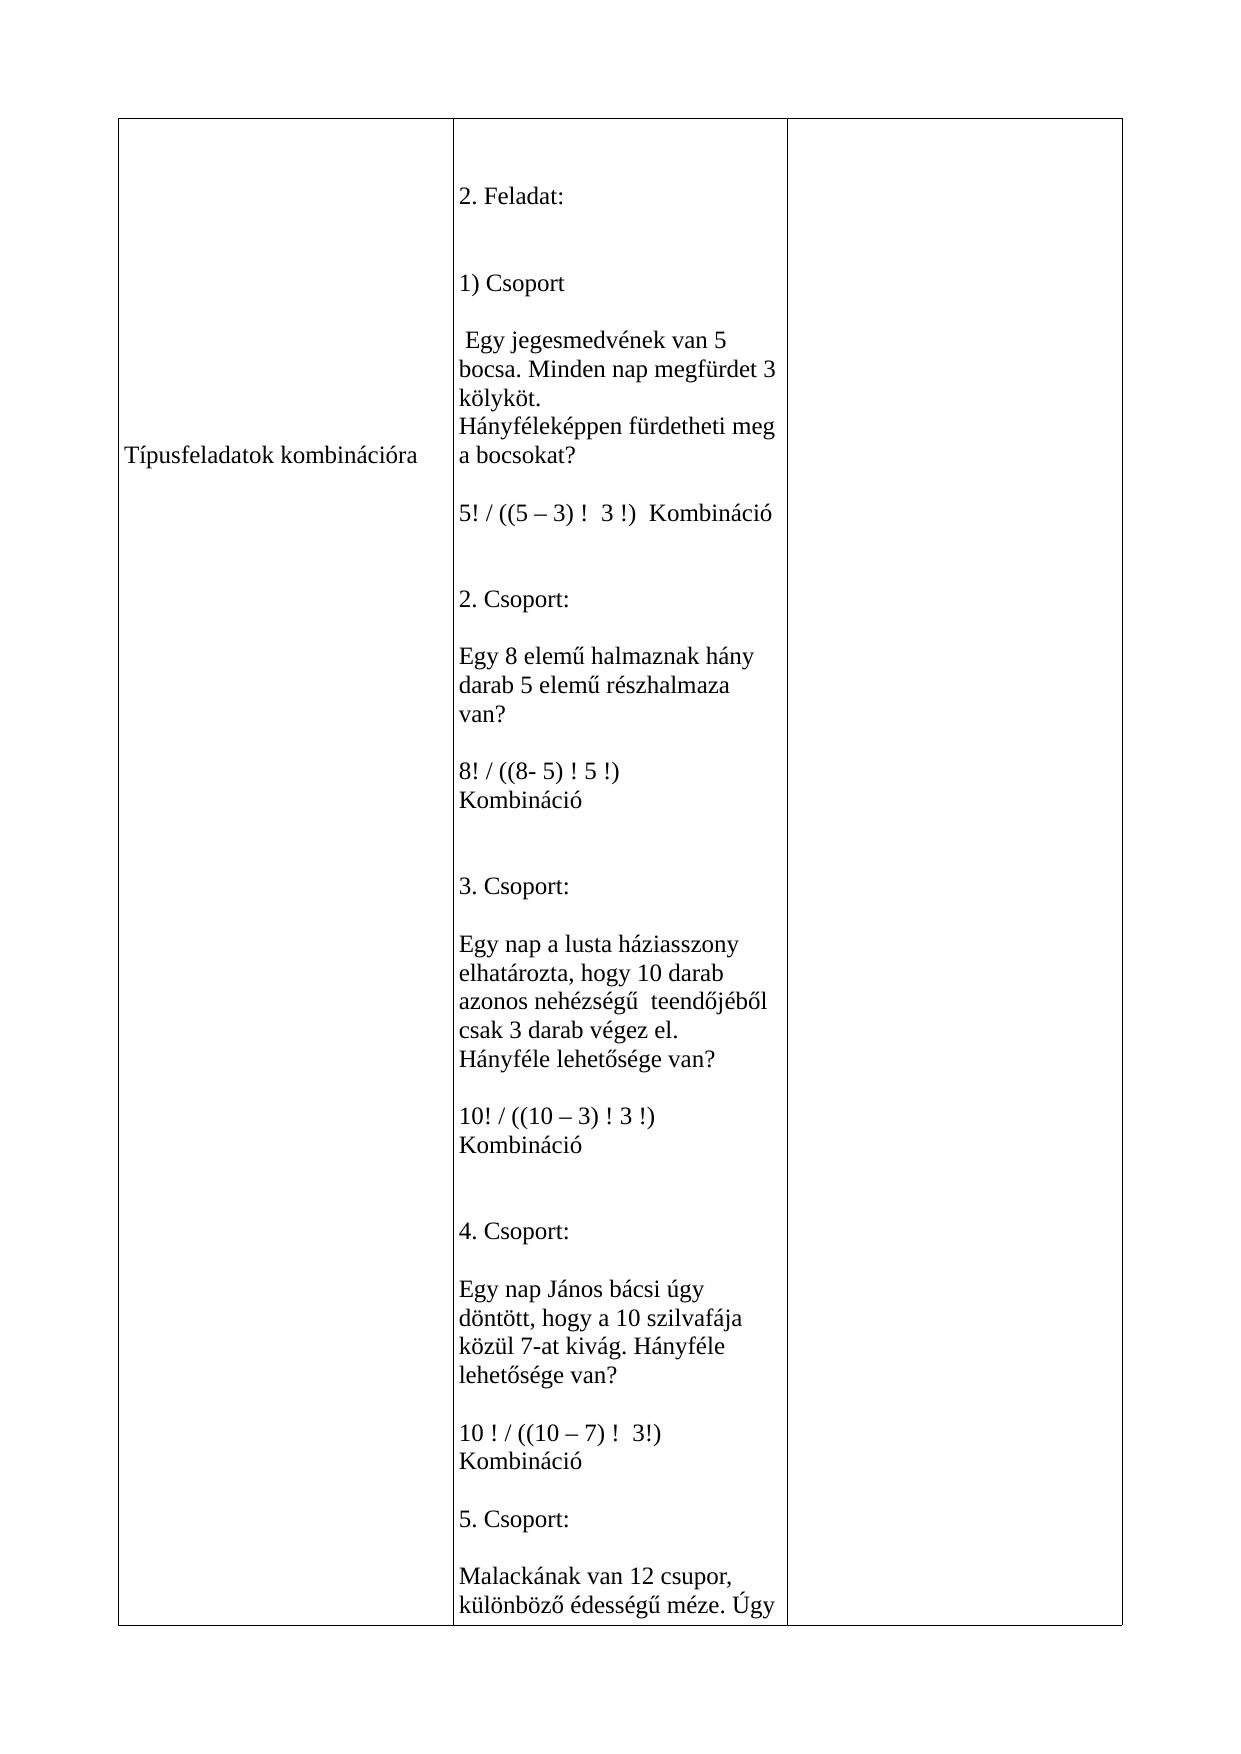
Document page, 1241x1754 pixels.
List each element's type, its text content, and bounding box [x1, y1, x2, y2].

table_cell 2. Feladat: 1) Csoport Egy jegesmedvének van 5 bocsa. Minden nap megfürdet 3 kölyköt. Hányféleképpen fürdetheti meg a bocsokat? 5! / ((5 – 3) ! 3 !) Kombináció 2. Csoport: Egy 8 elemű halmaznak hány darab 5 elemű részhalmaza van? 8! / ((8- 5) ! 5 !) Kombináció 3. Csoport: Egy nap a lusta háziasszony elhatározta, hogy 10 darab azonos nehézségű teendőjéből csak 3 darab végez el. Hányféle lehetősége van? 10! / ((10 – 3) ! 3 !) Kombináció 4. Csoport: Egy nap János bácsi úgy döntött, hogy a 10 szilvafája közül 7-at kivág. Hányféle lehetősége van? 10 ! / ((10 – 7) ! 3!) Kombináció 5. Csoport: Malackának van 12 csupor, különböző édességű méze. Úgy [454, 119, 787, 1625]
table_cell Típusfeladatok kombinációra [119, 119, 453, 1625]
table_cell [788, 119, 1122, 1625]
